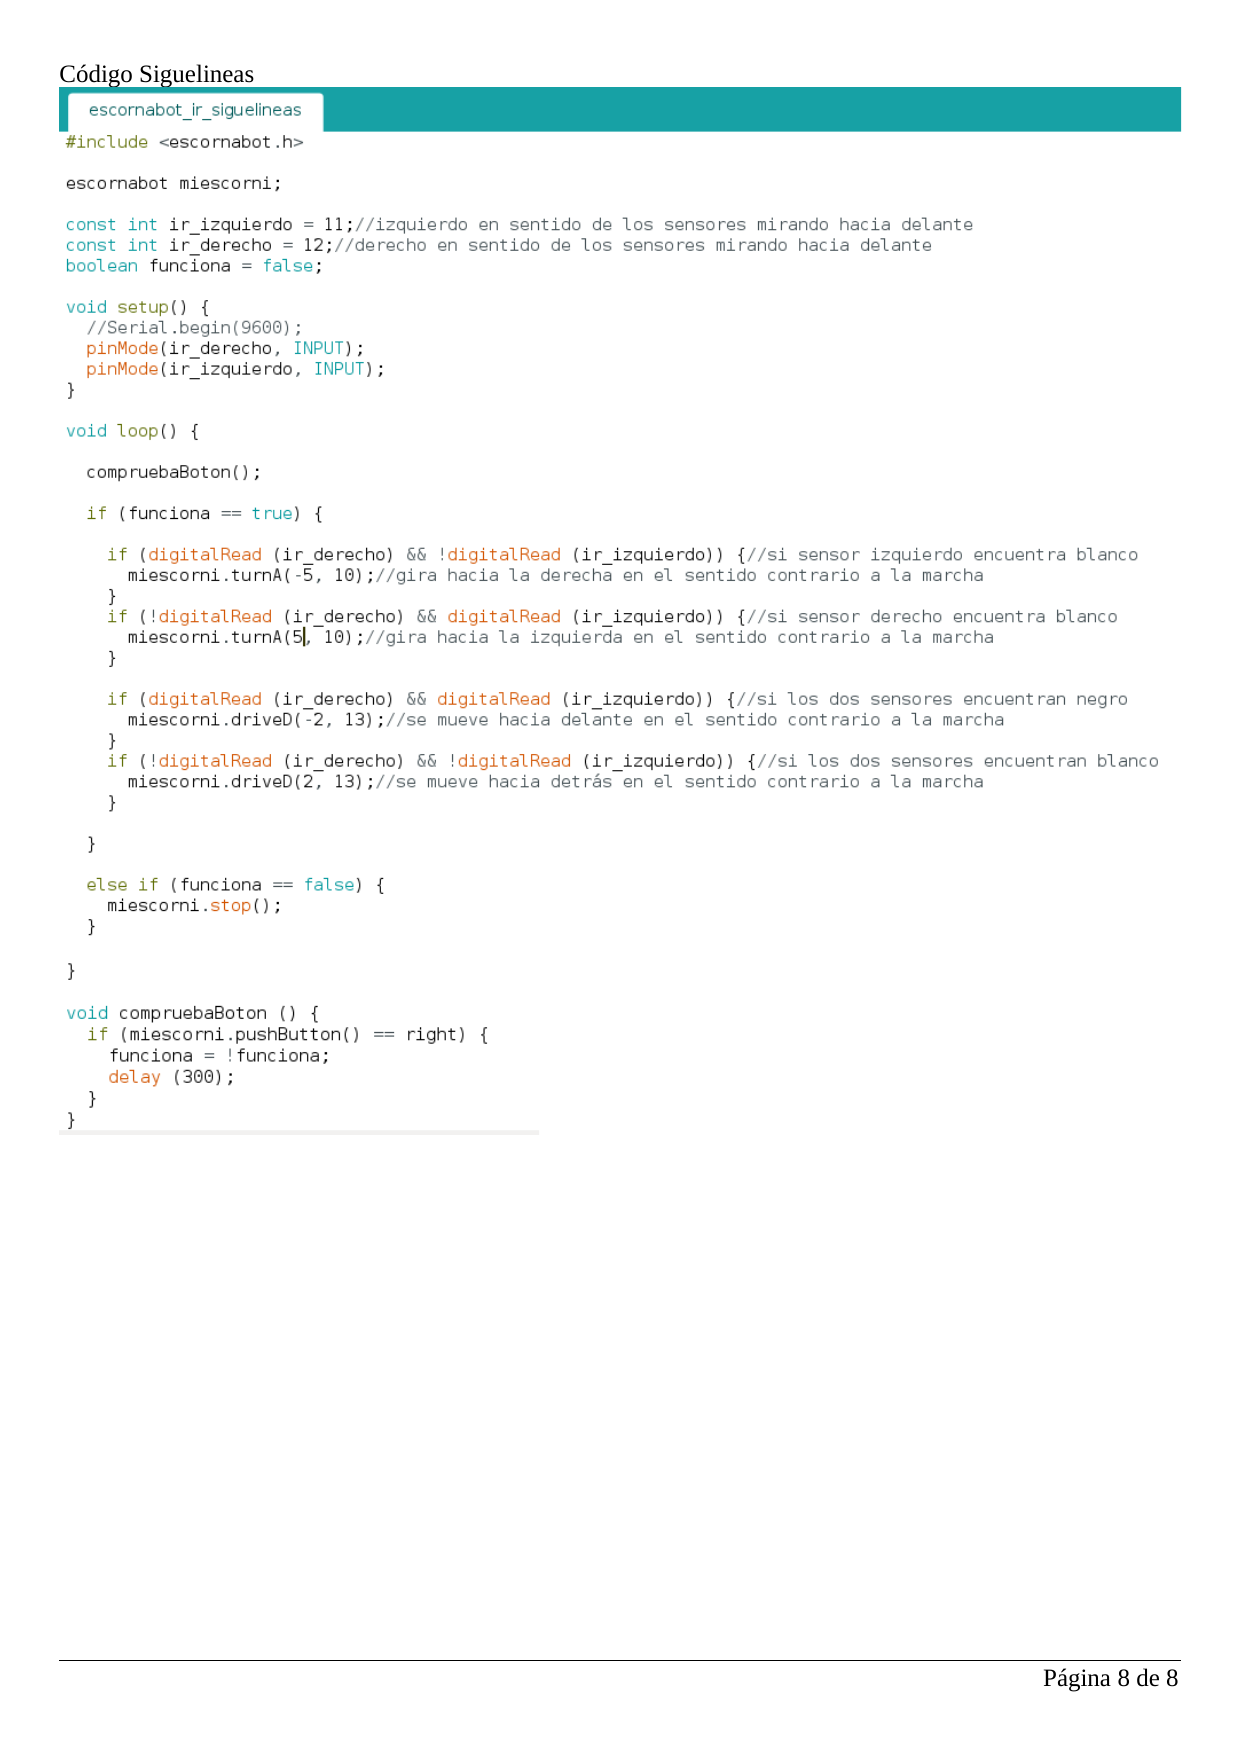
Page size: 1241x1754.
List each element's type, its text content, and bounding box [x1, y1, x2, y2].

text Código Siguelineas [59, 59, 1181, 87]
picture [59, 87, 1182, 1135]
